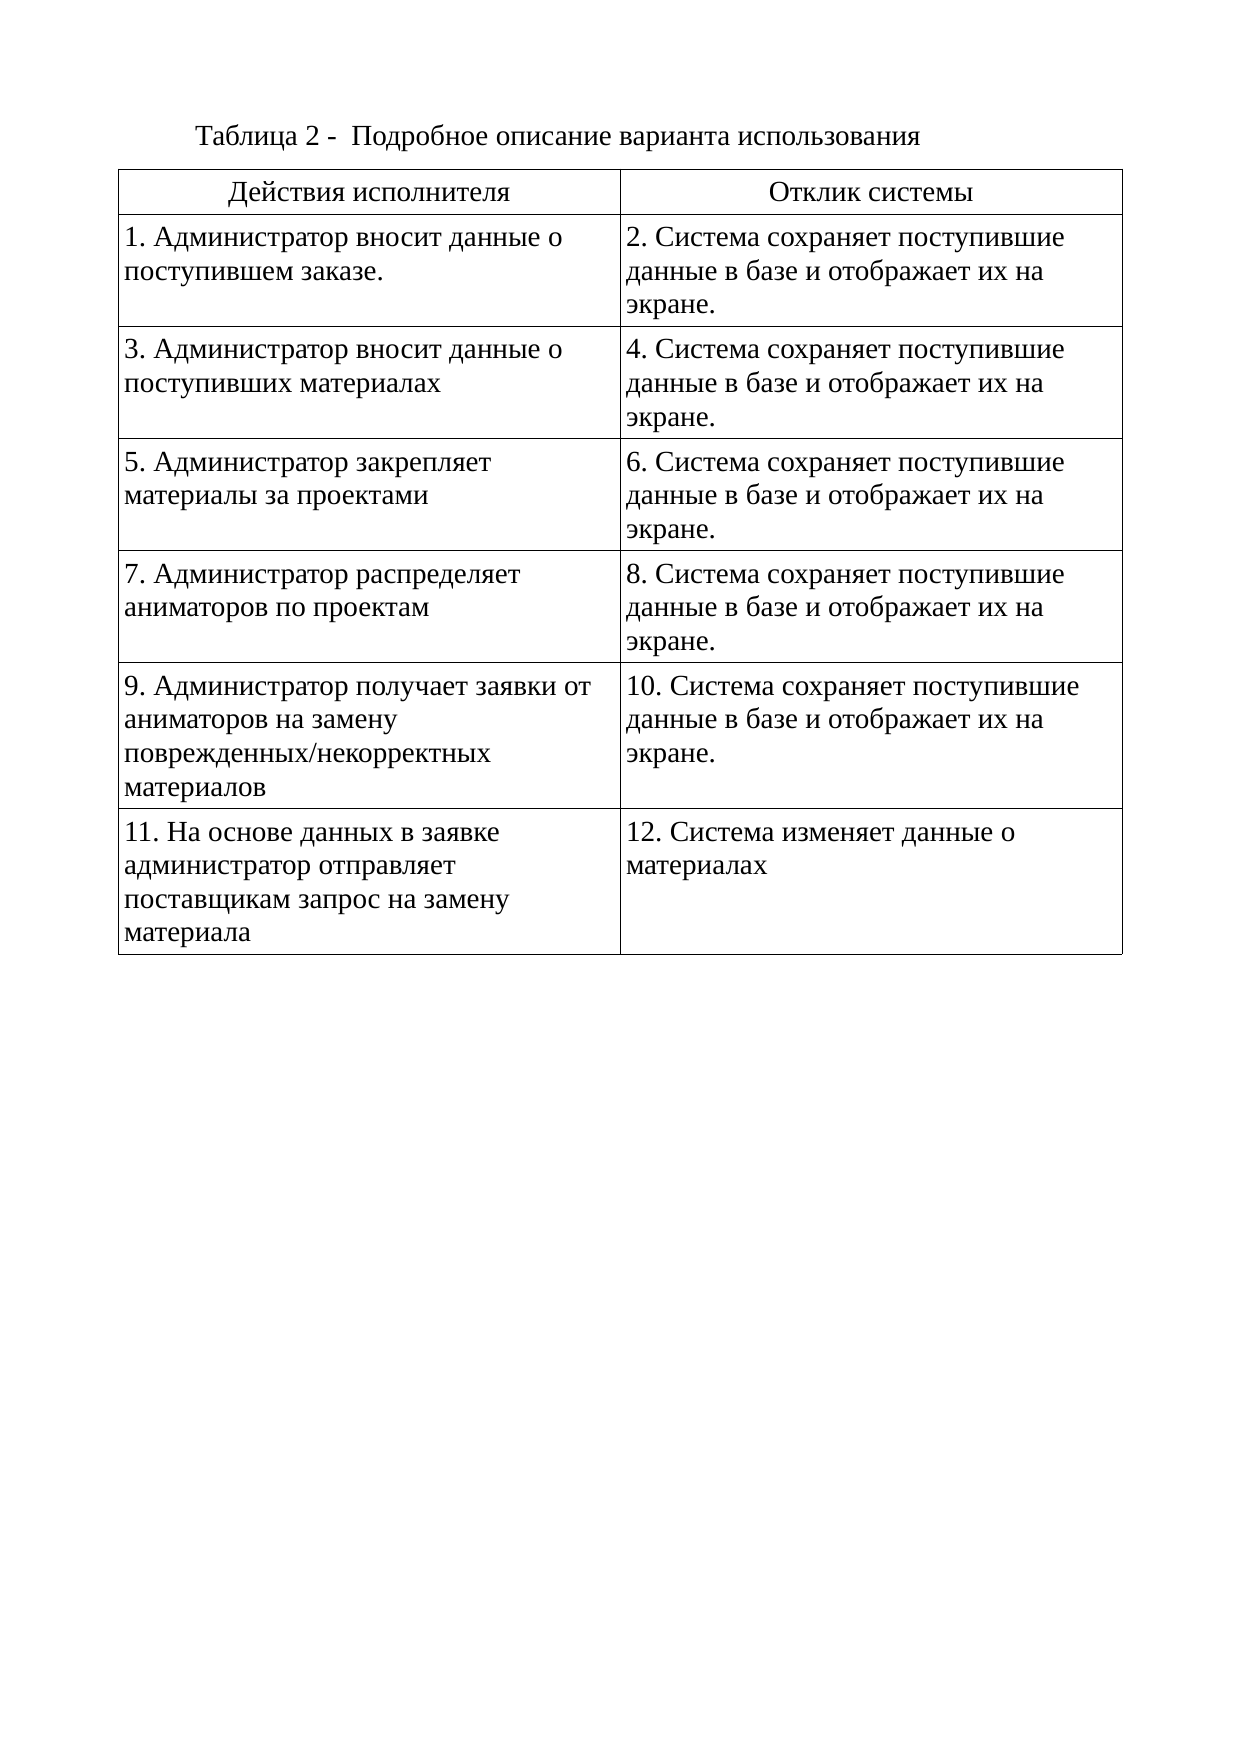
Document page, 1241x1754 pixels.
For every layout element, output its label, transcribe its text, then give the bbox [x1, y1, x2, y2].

table_cell 7. Администратор распределяет аниматоров по проектам [119, 551, 620, 662]
table_cell 9. Администратор получает заявки от аниматоров на замену поврежденных/некорректных материалов [119, 663, 620, 808]
table_cell 12. Система изменяет данные о материалах [621, 809, 1122, 954]
table_cell 5. Администратор закрепляет материалы за проектами [119, 439, 620, 550]
table_header Действия исполнителя [119, 170, 620, 213]
table_cell 8. Система сохраняет поступившие данные в базе и отображает их на экране. [621, 551, 1122, 662]
table_header Отклик системы [621, 170, 1122, 213]
text Таблица 2 - Подробное описание варианта использования [118, 118, 1122, 152]
table_cell 10. Система сохраняет поступившие данные в базе и отображает их на экране. [621, 663, 1122, 808]
table_cell 6. Система сохраняет поступившие данные в базе и отображает их на экране. [621, 439, 1122, 550]
table_cell 11. На основе данных в заявке администратор отправляет поставщикам запрос на замену материала [119, 809, 620, 954]
table_cell 2. Система сохраняет поступившие данные в базе и отображает их на экране. [621, 215, 1122, 326]
table_cell 1. Администратор вносит данные о поступившем заказе. [119, 215, 620, 326]
table_cell 4. Система сохраняет поступившие данные в базе и отображает их на экране. [621, 327, 1122, 438]
table_cell 3. Администратор вносит данные о поступивших материалах [119, 327, 620, 438]
